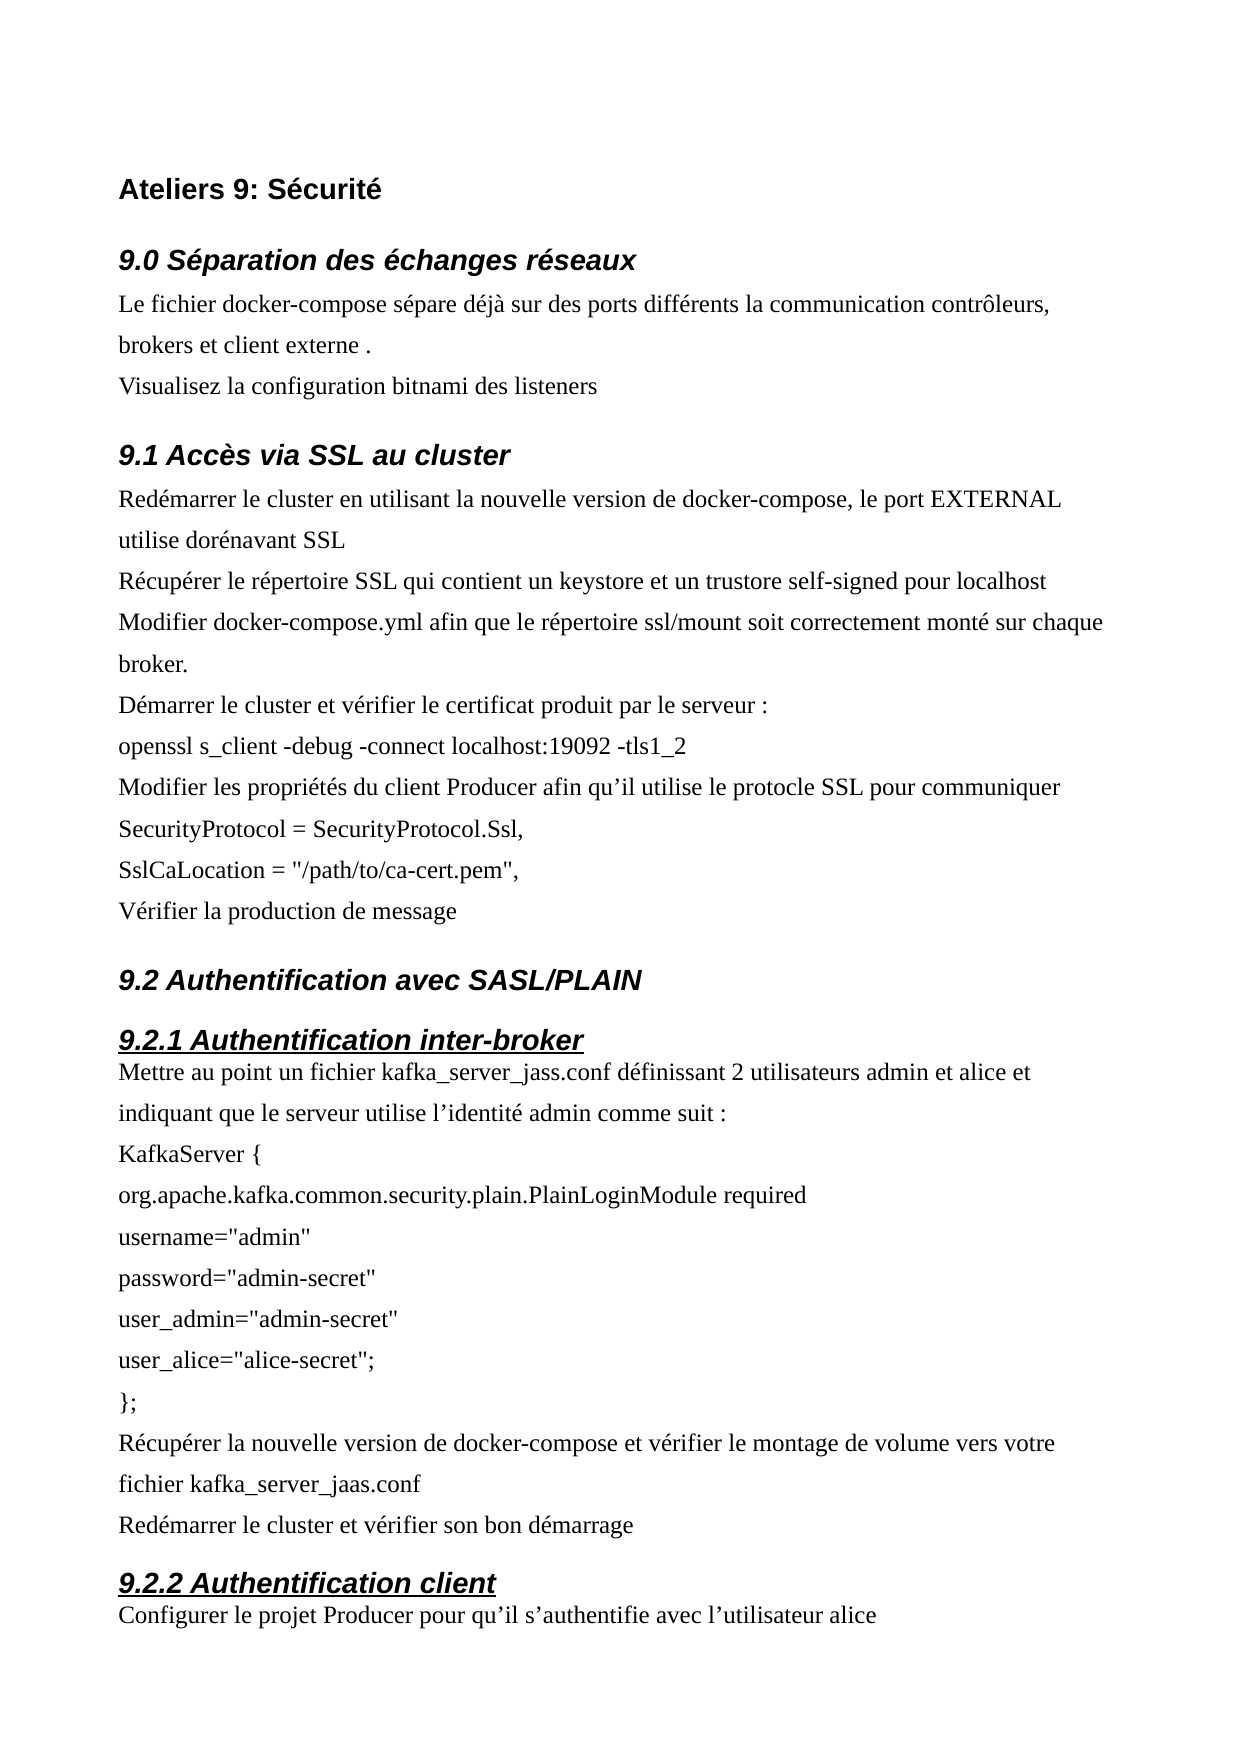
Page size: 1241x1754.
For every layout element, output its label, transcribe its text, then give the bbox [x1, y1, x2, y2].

text broker. [118, 649, 1122, 677]
text Démarrer le cluster et vérifier le certificat produit par le serveur : [118, 690, 1122, 719]
text Configurer le projet Producer pour qu’il s’authentifie avec l’utilisateur alice [118, 1600, 1122, 1628]
text Récupérer la nouvelle version de docker-compose et vérifier le montage de volume vers votre [118, 1428, 1122, 1457]
text }; [118, 1387, 1122, 1415]
text Visualisez la configuration bitnami des listeners [118, 371, 1122, 400]
text SslCaLocation = "/path/to/ca-cert.pem", [118, 855, 1122, 884]
text SecurityProtocol = SecurityProtocol.Ssl, [118, 814, 1122, 842]
text openssl s_client -debug -connect localhost:19092 -tls1_2 [118, 731, 1122, 760]
text Redémarrer le cluster en utilisant la nouvelle version de docker-compose, le port EXTERNAL [118, 484, 1122, 512]
subtitle 9.2.1 Authentification inter-broker [118, 1023, 1122, 1057]
text Modifier les propriétés du client Producer afin qu’il utilise le protocle SSL pour communiquer [118, 772, 1122, 801]
text org.apache.kafka.common.security.plain.PlainLoginModule required [118, 1180, 1122, 1209]
text user_alice="alice-secret"; [118, 1345, 1122, 1374]
text username="admin" [118, 1222, 1122, 1250]
subtitle 9.1 Accès via SSL au cluster [118, 438, 1122, 471]
text Le fichier docker-compose sépare déjà sur des ports différents la communication contrôleurs, [118, 289, 1122, 318]
subtitle Ateliers 9: Sécurité [118, 172, 1122, 205]
text Redémarrer le cluster et vérifier son bon démarrage [118, 1510, 1122, 1539]
text fichier kafka_server_jaas.conf [118, 1469, 1122, 1498]
text Mettre au point un fichier kafka_server_jass.conf définissant 2 utilisateurs admin et alice et [118, 1057, 1122, 1085]
text password="admin-secret" [118, 1263, 1122, 1292]
text indiquant que le serveur utilise l’identité admin comme suit : [118, 1098, 1122, 1127]
subtitle 9.2.2 Authentification client [118, 1566, 1122, 1600]
subtitle 9.0 Séparation des échanges réseaux [118, 243, 1122, 276]
text brokers et client externe . [118, 330, 1122, 359]
text KafkaServer { [118, 1139, 1122, 1168]
subtitle 9.2 Authentification avec SASL/PLAIN [118, 962, 1122, 996]
text utilise dorénavant SSL [118, 525, 1122, 554]
text user_admin="admin-secret" [118, 1304, 1122, 1333]
text Récupérer le répertoire SSL qui contient un keystore et un trustore self-signed pour localhost [118, 566, 1122, 595]
text Modifier docker-compose.yml afin que le répertoire ssl/mount soit correctement monté sur chaque [118, 607, 1122, 636]
text Vérifier la production de message [118, 896, 1122, 925]
